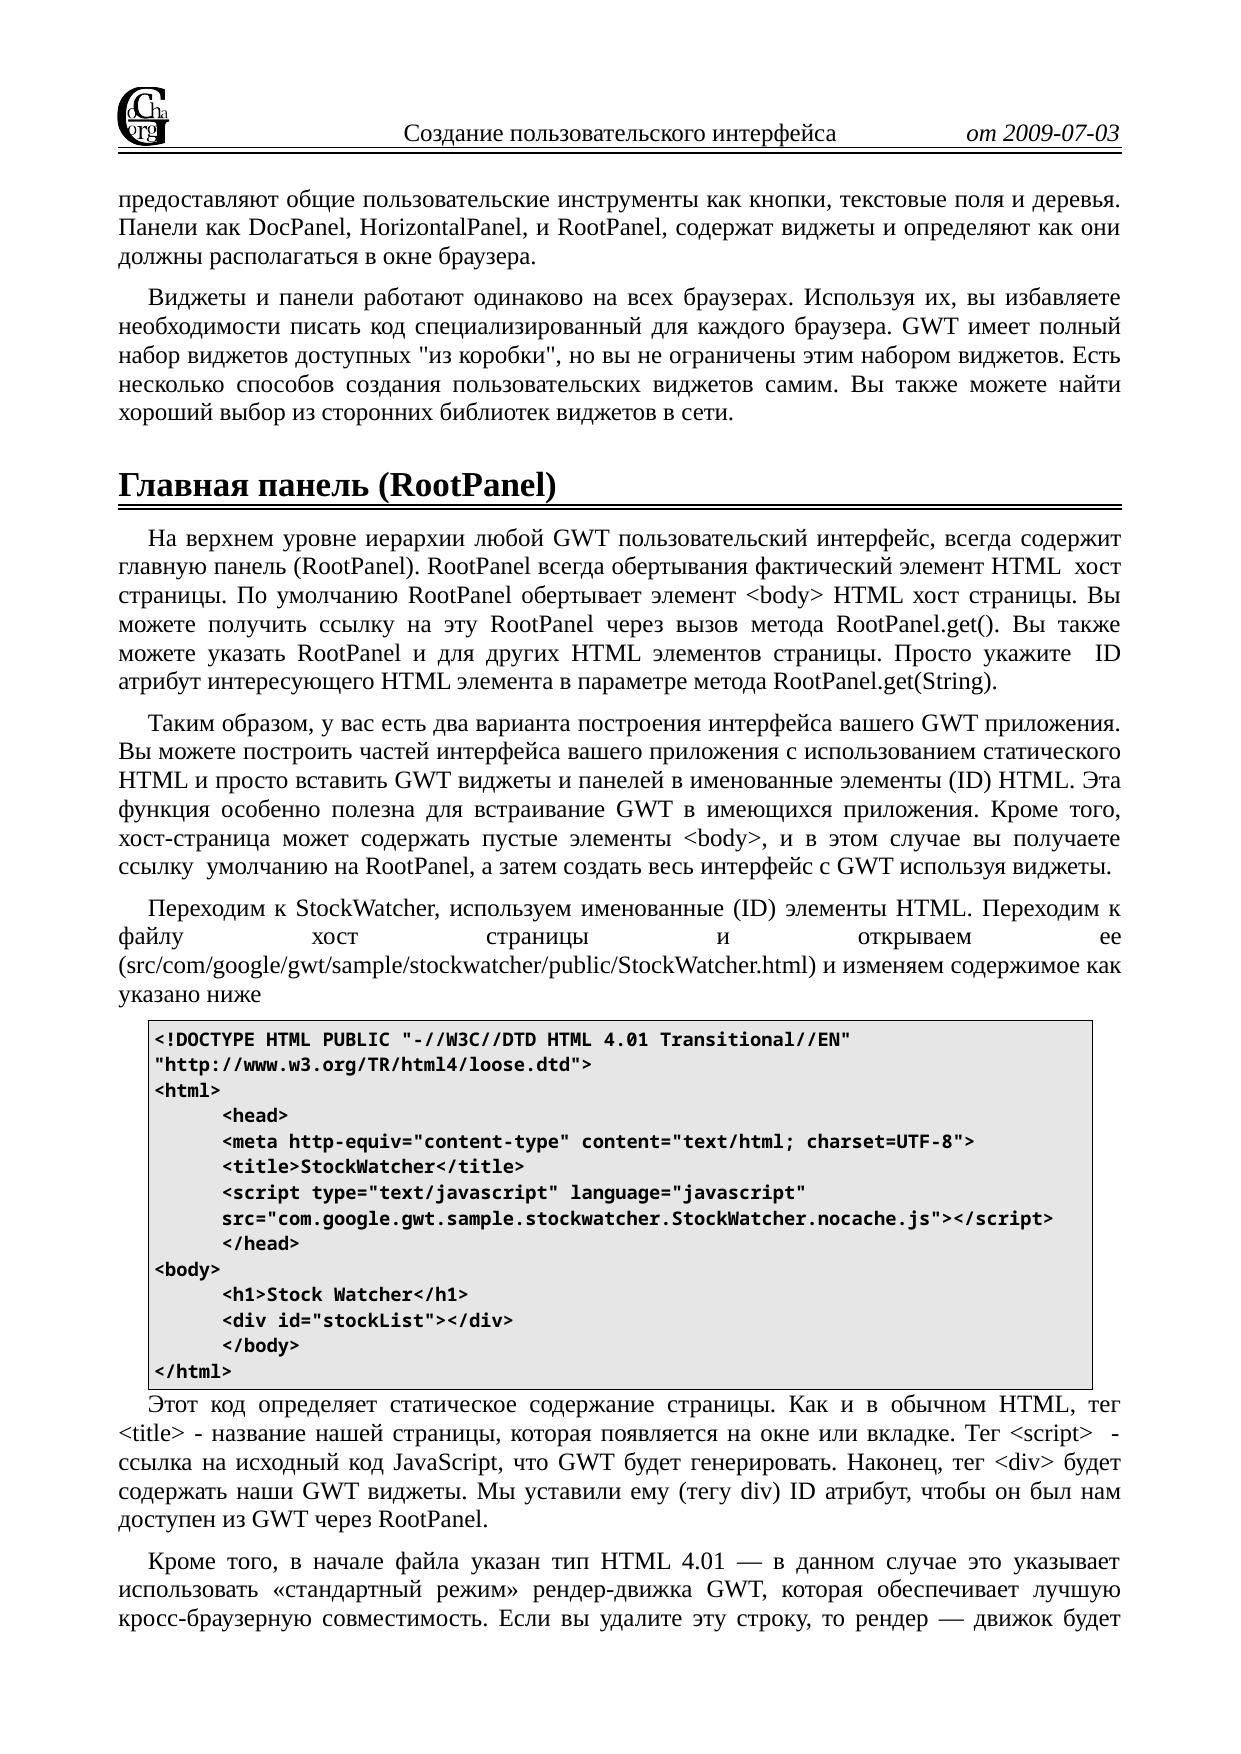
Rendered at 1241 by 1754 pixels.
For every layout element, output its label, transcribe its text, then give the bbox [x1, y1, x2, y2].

text Виджеты и панели работают одинаково на всех браузерах. Используя их, вы избавляете необходимости писать код специализированный для каждого браузера. GWT имеет полный набор виджетов доступных "из коробки", но вы не ограничены этим набором виджетов. Есть несколько способов создания пользовательских виджетов самим. Вы также можете найти хороший выбор из сторонних библиотек виджетов в сети. [118, 282, 1122, 426]
text Таким образом, у вас есть два варианта построения интерфейса вашего GWT приложения. Вы можете построить частей интерфейса вашего приложения с использованием статического HTML и просто вставить GWT виджеты и панелей в именованные элементы (ID) HTML. Эта функция особенно полезна для встраивание GWT в имеющихся приложения. Кроме того, хост-страница может содержать пустые элементы <body>, и в этом случае вы получаете ссылку умолчанию на RootPanel, а затем создать весь интерфейс с GWT используя виджеты. [118, 708, 1122, 880]
text <body> [149, 1250, 1092, 1275]
text Переходим к StockWatcher, используем именованные (ID) элементы HTML. Переходим к файлу хост страницы и открываем ее (src/com/google/gwt/sample/stockwatcher/public/StockWatcher.html) и изменяем содержимое как указано ниже [118, 893, 1122, 1008]
text <!DOCTYPE HTML PUBLIC "-//W3C//DTD HTML 4.01 Transitional//EN" [149, 1021, 1092, 1046]
text <script type="text/javascript" language="javascript" src="com.google.gwt.sample.stockwatcher.StockWatcher.nocache.js"></script> [149, 1173, 1092, 1224]
text </head> [149, 1224, 1092, 1250]
text "http://www.w3.org/TR/html4/loose.dtd"> [149, 1046, 1092, 1071]
text <head> [149, 1097, 1092, 1122]
text <meta http-equiv="content-type" content="text/html; charset=UTF-8"> [149, 1122, 1092, 1148]
subtitle Главная панель (RootPanel) [118, 464, 1122, 504]
picture [117, 87, 170, 146]
text <html> [149, 1071, 1092, 1097]
text <div id="stockList"></div> [149, 1301, 1092, 1326]
text предоставляют общие пользовательские инструменты как кнопки, текстовые поля и деревья. Панели как DocPanel, HorizontalPanel, и RootPanel, содержат виджеты и определяют как они должны располагаться в окне браузера. [118, 184, 1122, 270]
text Кроме того, в начале файла указан тип HTML 4.01 — в данном случае это указывает использовать «стандартный режим» рендер-движка GWT, которая обеспечивает лучшую кросс-браузерную совместимость. Если вы удалите эту строку, то рендер — движок будет [118, 1546, 1122, 1632]
text <title>StockWatcher</title> [149, 1148, 1092, 1173]
text Этот код определяет статическое содержание страницы. Как и в обычном HTML, тег <title> - название нашей страницы, которая появляется на окне или вкладке. Тег <script> - ссылка на исходный код JavaScript, что GWT будет генерировать. Наконец, тег <div> будет содержать наши GWT виджеты. Мы уставили ему (тегу div) ID атрибут, чтобы он был нам доступен из GWT через RootPanel. [118, 1389, 1122, 1533]
text <h1>Stock Watcher</h1> [149, 1275, 1092, 1301]
text </html> [149, 1352, 1092, 1389]
text На верхнем уровне иерархии любой GWT пользовательский интерфейс, всегда содержит главную панель (RootPanel). RootPanel всегда обертывания фактический элемент HTML хост страницы. По умолчанию RootPanel обертывает элемент <body> HTML хост страницы. Вы можете получить ссылку на эту RootPanel через вызов метода RootPanel.get(). Вы также можете указать RootPanel и для других HTML элементов страницы. Просто укажите ID атрибут интересующего HTML элемента в параметре метода RootPanel.get(String). [118, 523, 1122, 695]
text </body> [149, 1326, 1092, 1352]
